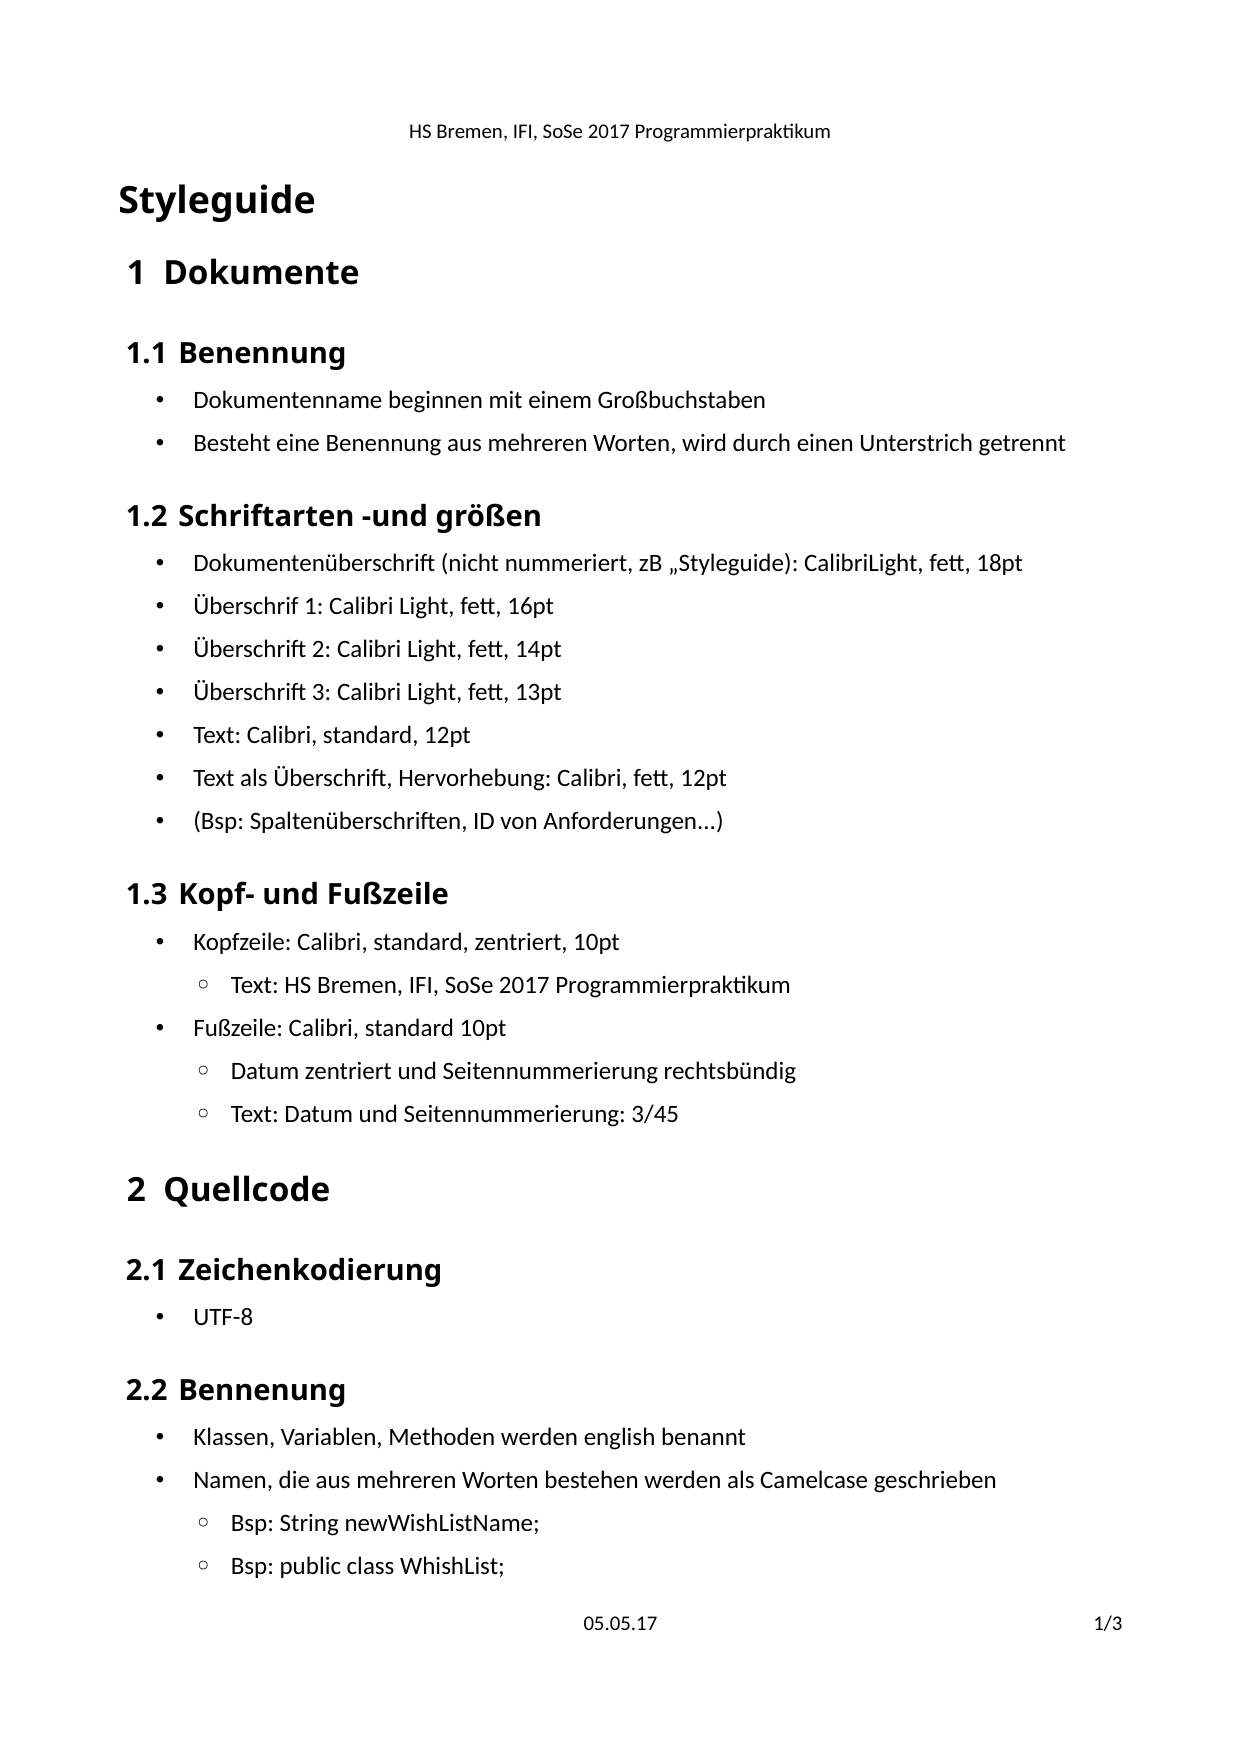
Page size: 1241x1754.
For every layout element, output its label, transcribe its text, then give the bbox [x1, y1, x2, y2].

list (Bsp: Spaltenüberschriften, ID von Anforderungen...) [156, 806, 1122, 836]
list Text als Überschrift, Hervorhebung: Calibri, fett, 12pt [156, 762, 1122, 793]
subtitle Bennenung [118, 1369, 1122, 1409]
list Klassen, Variablen, Methoden werden english benannt [156, 1421, 1122, 1452]
subtitle Zeichenkodierung [118, 1249, 1122, 1288]
list Fußzeile: Calibri, standard 10pt [156, 1012, 1122, 1042]
list Überschrif 1: Calibri Light, fett, 16pt [156, 590, 1122, 621]
list UTF-8 [156, 1301, 1122, 1331]
list Text: Calibri, standard, 12pt [156, 719, 1122, 750]
list Dokumentenname beginnen mit einem Großbuchstaben [156, 384, 1122, 415]
list Überschrift 2: Calibri Light, fett, 14pt [156, 633, 1122, 664]
subtitle Kopf- und Fußzeile [118, 873, 1122, 913]
list Bsp: public class WhishList; [193, 1550, 1122, 1581]
list Besteht eine Benennung aus mehreren Worten, wird durch einen Unterstrich getrennt [156, 427, 1122, 458]
list Überschrift 3: Calibri Light, fett, 13pt [156, 676, 1122, 707]
list Bsp: String newWishListName; [193, 1507, 1122, 1538]
subtitle Benennung [118, 332, 1122, 372]
list Kopfzeile: Calibri, standard, zentriert, 10pt [156, 926, 1122, 956]
subtitle Quellcode [118, 1166, 1122, 1211]
list Dokumentenüberschrift (nicht nummeriert, zB „Styleguide): CalibriLight, fett, 18pt [156, 547, 1122, 578]
list Datum zentriert und Seitennummerierung rechtsbündig [193, 1055, 1122, 1085]
subtitle Dokumente [118, 249, 1122, 294]
subtitle Schriftarten -und größen [118, 495, 1122, 535]
list Namen, die aus mehreren Worten bestehen werden als Camelcase geschrieben [156, 1464, 1122, 1495]
text Styleguide [118, 173, 1122, 224]
list Text: HS Bremen, IFI, SoSe 2017 Programmierpraktikum [193, 969, 1122, 999]
list Text: Datum und Seitennummerierung: 3/45 [193, 1098, 1122, 1128]
